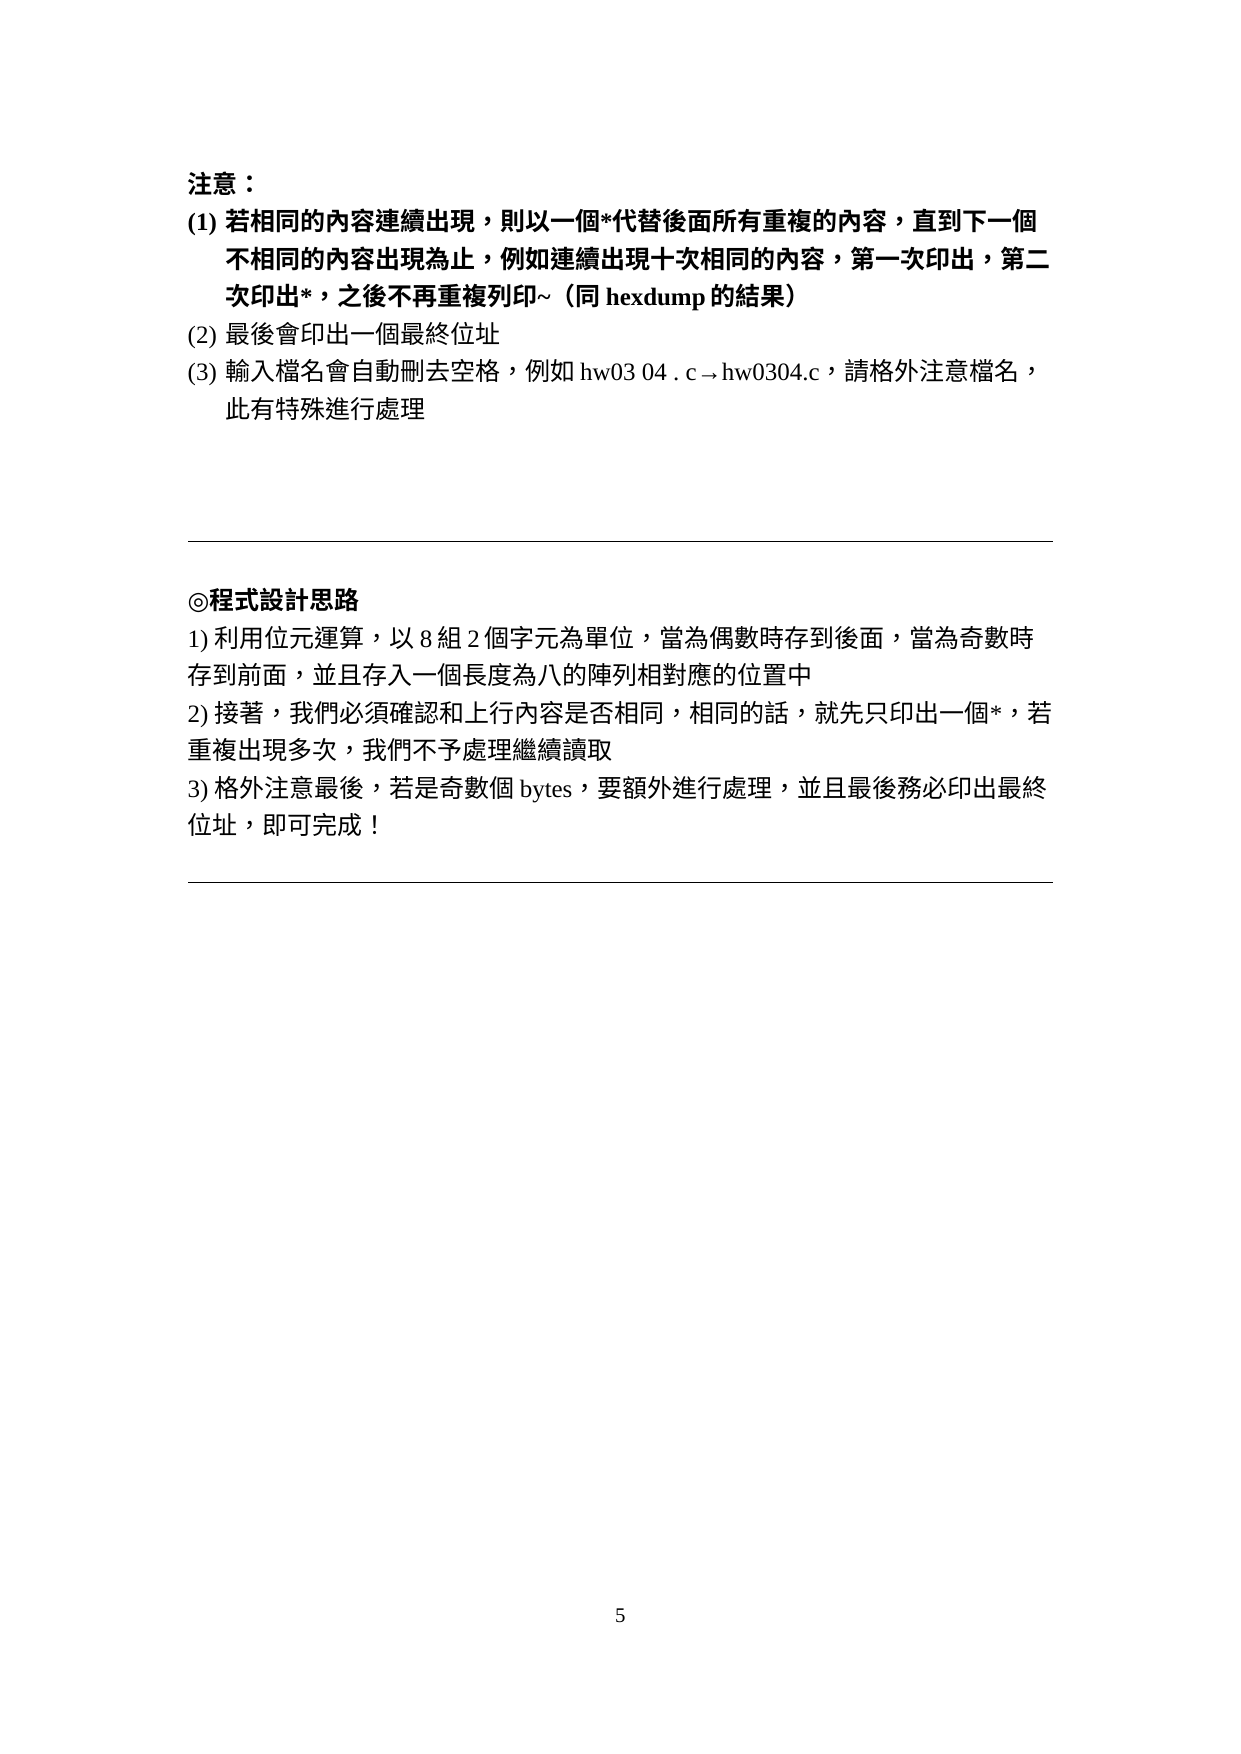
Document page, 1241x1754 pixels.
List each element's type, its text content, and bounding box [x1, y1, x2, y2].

list 若相同的內容連續出現，則以一個*代替後面所有重複的內容，直到下一個不相同的內容出現為止，例如連續出現十次相同的內容，第一次印出，第二次印出*，之後不再重複列印~（同hexdump的結果） [187, 201, 1053, 314]
text 2) 接著，我們必須確認和上行內容是否相同，相同的話，就先只印出一個*，若重複出現多次，我們不予處理繼續讀取 [187, 692, 1053, 767]
text 1) 利用位元運算，以8組2個字元為單位，當為偶數時存到後面，當為奇數時存到前面，並且存入一個長度為八的陣列相對應的位置中 [187, 617, 1053, 692]
text 注意： [187, 164, 1053, 201]
list 輸入檔名會自動刪去空格，例如hw03 04 . c→hw0304.c，請格外注意檔名，此有特殊進行處理 [187, 351, 1053, 426]
text ◎程式設計思路 [187, 580, 1053, 617]
list 最後會印出一個最終位址 [187, 314, 1053, 351]
text 3) 格外注意最後，若是奇數個bytes，要額外進行處理，並且最後務必印出最終位址，即可完成！ [187, 767, 1053, 842]
